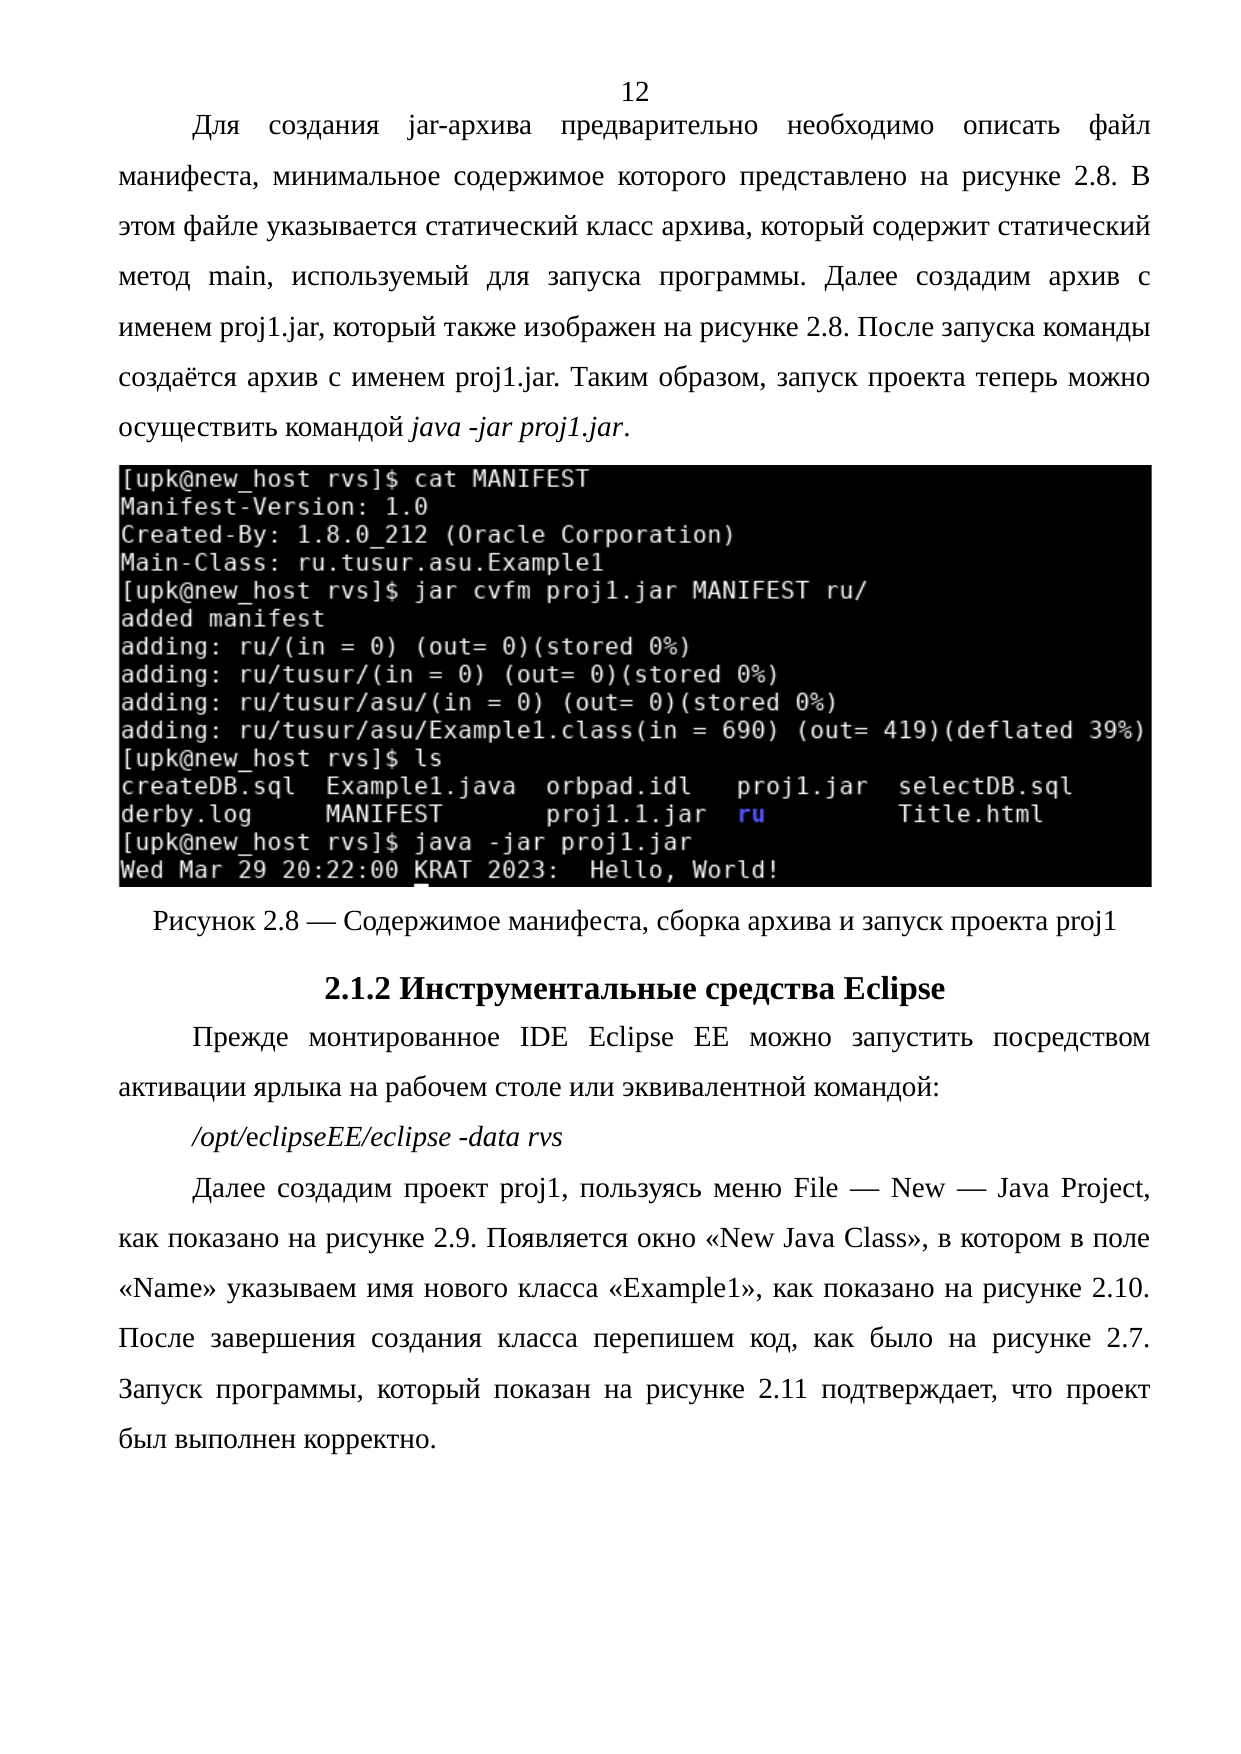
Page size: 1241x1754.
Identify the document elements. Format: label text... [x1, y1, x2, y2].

text Далее создадим проект proj1, пользуясь меню File — New — Java Project, как показано на рисунке 2.9. Появляется окно «New Java Class», в котором в поле «Name» указываем имя нового класса «Example1», как показано на рисунке 2.10. После завершения создания класса перепишем код, как было на рисунке 2.7. Запуск программы, который показан на рисунке 2.11 подтверждает, что проект был выполнен корректно. [118, 1170, 1152, 1455]
text Для создания jar-архива предварительно необходимо описать файл манифеста, минимальное содержимое которого представлено на рисунке 2.8. В этом файле указывается статический класс архива, который содержит статический метод main, используемый для запуска программы. Далее создадим архив с именем proj1.jar, который также изображен на рисунке 2.8. После запуска команды создаётся архив с именем proj1.jar. Таким образом, запуск проекта теперь можно осуществить командой java -jar proj1.jar. [118, 107, 1152, 443]
text Рисунок 2.8 — Содержимое манифеста, сборка архива и запуск проекта proj1 [118, 887, 1152, 937]
text /opt/eclipseEE/eclipse -data rvs [118, 1119, 1152, 1153]
picture [118, 465, 1152, 887]
text [118, 460, 1152, 465]
text Прежде монтированное IDE Eclipse EE можно запустить посредством активации ярлыка на рабочем столе или эквивалентной командой: [118, 1019, 1152, 1103]
subtitle 2.1.2 Инструментальные средства Eclipse [118, 968, 1152, 1006]
